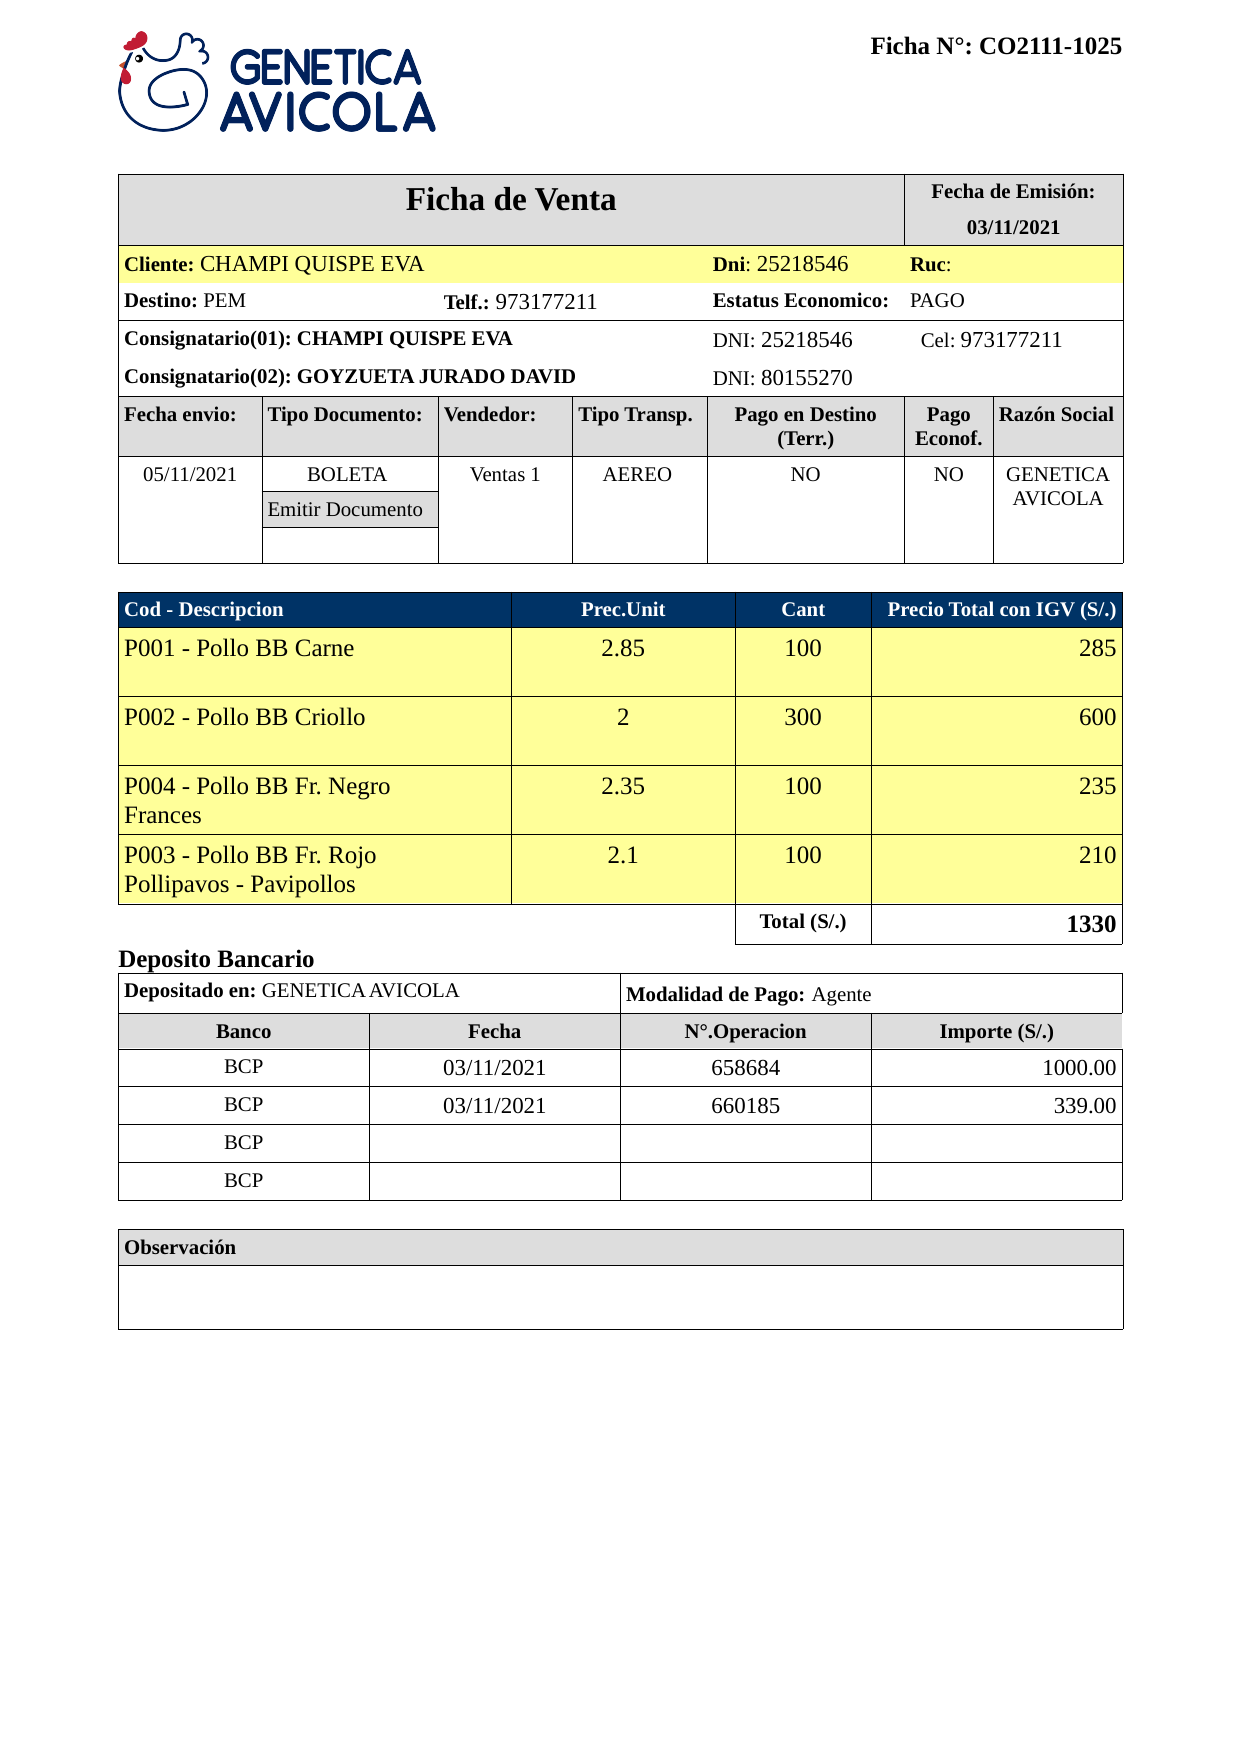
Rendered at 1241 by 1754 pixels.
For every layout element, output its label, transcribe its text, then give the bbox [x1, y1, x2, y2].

table_header Depositado en: GENETICA AVICOLA [119, 974, 620, 1013]
table_cell P004 - Pollo BB Fr. Negro Frances [119, 766, 511, 834]
table_cell 2 [512, 697, 735, 765]
table_cell [872, 1163, 1122, 1200]
table_cell Razón Social [994, 397, 1123, 456]
table_header Ficha de Venta [119, 175, 904, 245]
table_cell [119, 1266, 1123, 1329]
table_cell 2.35 [512, 766, 735, 834]
table_cell [621, 1163, 871, 1200]
table_cell 05/11/2021 [119, 457, 262, 563]
table_cell Telf.: 973177211 [438, 283, 707, 320]
table_cell 100 [736, 835, 871, 903]
table_cell 100 [736, 628, 871, 696]
table_cell 600 [872, 697, 1122, 765]
table_cell 235 [872, 766, 1122, 834]
table_cell P001 - Pollo BB Carne [119, 628, 511, 696]
table_cell NO [708, 457, 904, 563]
table_cell 100 [736, 766, 871, 834]
table_cell N°.Operacion [621, 1014, 871, 1048]
table_cell 210 [872, 835, 1122, 903]
table_cell DNI: 25218546 [707, 321, 915, 358]
table_cell Banco [119, 1014, 369, 1048]
table_cell DNI: 80155270 [707, 358, 1123, 396]
table_cell GENETICA AVICOLA [994, 457, 1123, 563]
table_cell 660185 [621, 1087, 871, 1124]
table_cell Total (S/.) [736, 905, 871, 944]
table_cell 339.00 [872, 1087, 1122, 1124]
table_cell [621, 1125, 871, 1162]
table_cell [118, 905, 511, 944]
table_cell Cel: 973177211 [915, 321, 1123, 358]
table_cell 03/11/2021 [370, 1087, 620, 1124]
table_cell PAGO [904, 283, 1123, 320]
table_cell 03/11/2021 [370, 1050, 620, 1086]
table_cell P003 - Pollo BB Fr. Rojo Pollipavos - Pavipollos [119, 835, 511, 903]
table_cell Destino: PEM [119, 283, 438, 320]
table_cell P002 - Pollo BB Criollo [119, 697, 511, 765]
table_cell Dni: 25218546 [707, 246, 904, 283]
table_header Precio Total con IGV (S/.) [872, 593, 1122, 627]
table_cell 285 [872, 628, 1122, 696]
table_cell BCP [119, 1125, 369, 1162]
table_cell Cliente: CHAMPI QUISPE EVA [119, 246, 707, 283]
table_cell Pago en Destino (Terr.) [708, 397, 904, 456]
table_cell 300 [736, 697, 871, 765]
table_cell Fecha envio: [119, 397, 262, 456]
text Deposito Bancario [118, 944, 1122, 973]
table_cell BCP [119, 1163, 369, 1200]
table_cell 1000.00 [872, 1050, 1122, 1086]
table_cell Tipo Transp. [573, 397, 707, 456]
table_cell AEREO [573, 457, 707, 563]
table_cell BCP [119, 1050, 369, 1086]
table_cell [872, 1125, 1122, 1162]
table_cell [511, 905, 735, 944]
table_cell 1330 [872, 905, 1122, 944]
table_cell 03/11/2021 [905, 209, 1123, 245]
table_cell Consignatario(01): CHAMPI QUISPE EVA [119, 321, 707, 358]
table_header Cod - Descripcion [119, 593, 511, 627]
table_cell 658684 [621, 1050, 871, 1086]
table_header Prec.Unit [512, 593, 735, 627]
table_header Modalidad de Pago: Agente [621, 974, 1122, 1013]
table_cell Consignatario(02): GOYZUETA JURADO DAVID [119, 358, 707, 396]
picture [118, 31, 436, 132]
table_cell Fecha [370, 1014, 620, 1048]
table_cell [263, 528, 438, 563]
table_cell 2.85 [512, 628, 735, 696]
table_cell Estatus Economico: [707, 283, 904, 320]
table_cell Ventas 1 [439, 457, 572, 563]
table_cell BOLETA [263, 457, 438, 491]
table_cell 2.1 [512, 835, 735, 903]
table_header Observación [119, 1230, 1123, 1265]
table_header Cant [736, 593, 871, 627]
table_cell [370, 1125, 620, 1162]
table_header Fecha de Emisión: [905, 175, 1123, 209]
table_cell BCP [119, 1087, 369, 1124]
table_cell Tipo Documento: [263, 397, 438, 456]
table_cell [370, 1163, 620, 1200]
table_cell NO [905, 457, 993, 563]
table_cell Importe (S/.) [872, 1014, 1122, 1048]
table_cell Emitir Documento [263, 492, 438, 527]
table_cell Pago Econof. [905, 397, 993, 456]
table_cell Ruc: [904, 246, 1123, 283]
table_cell Vendedor: [439, 397, 572, 456]
